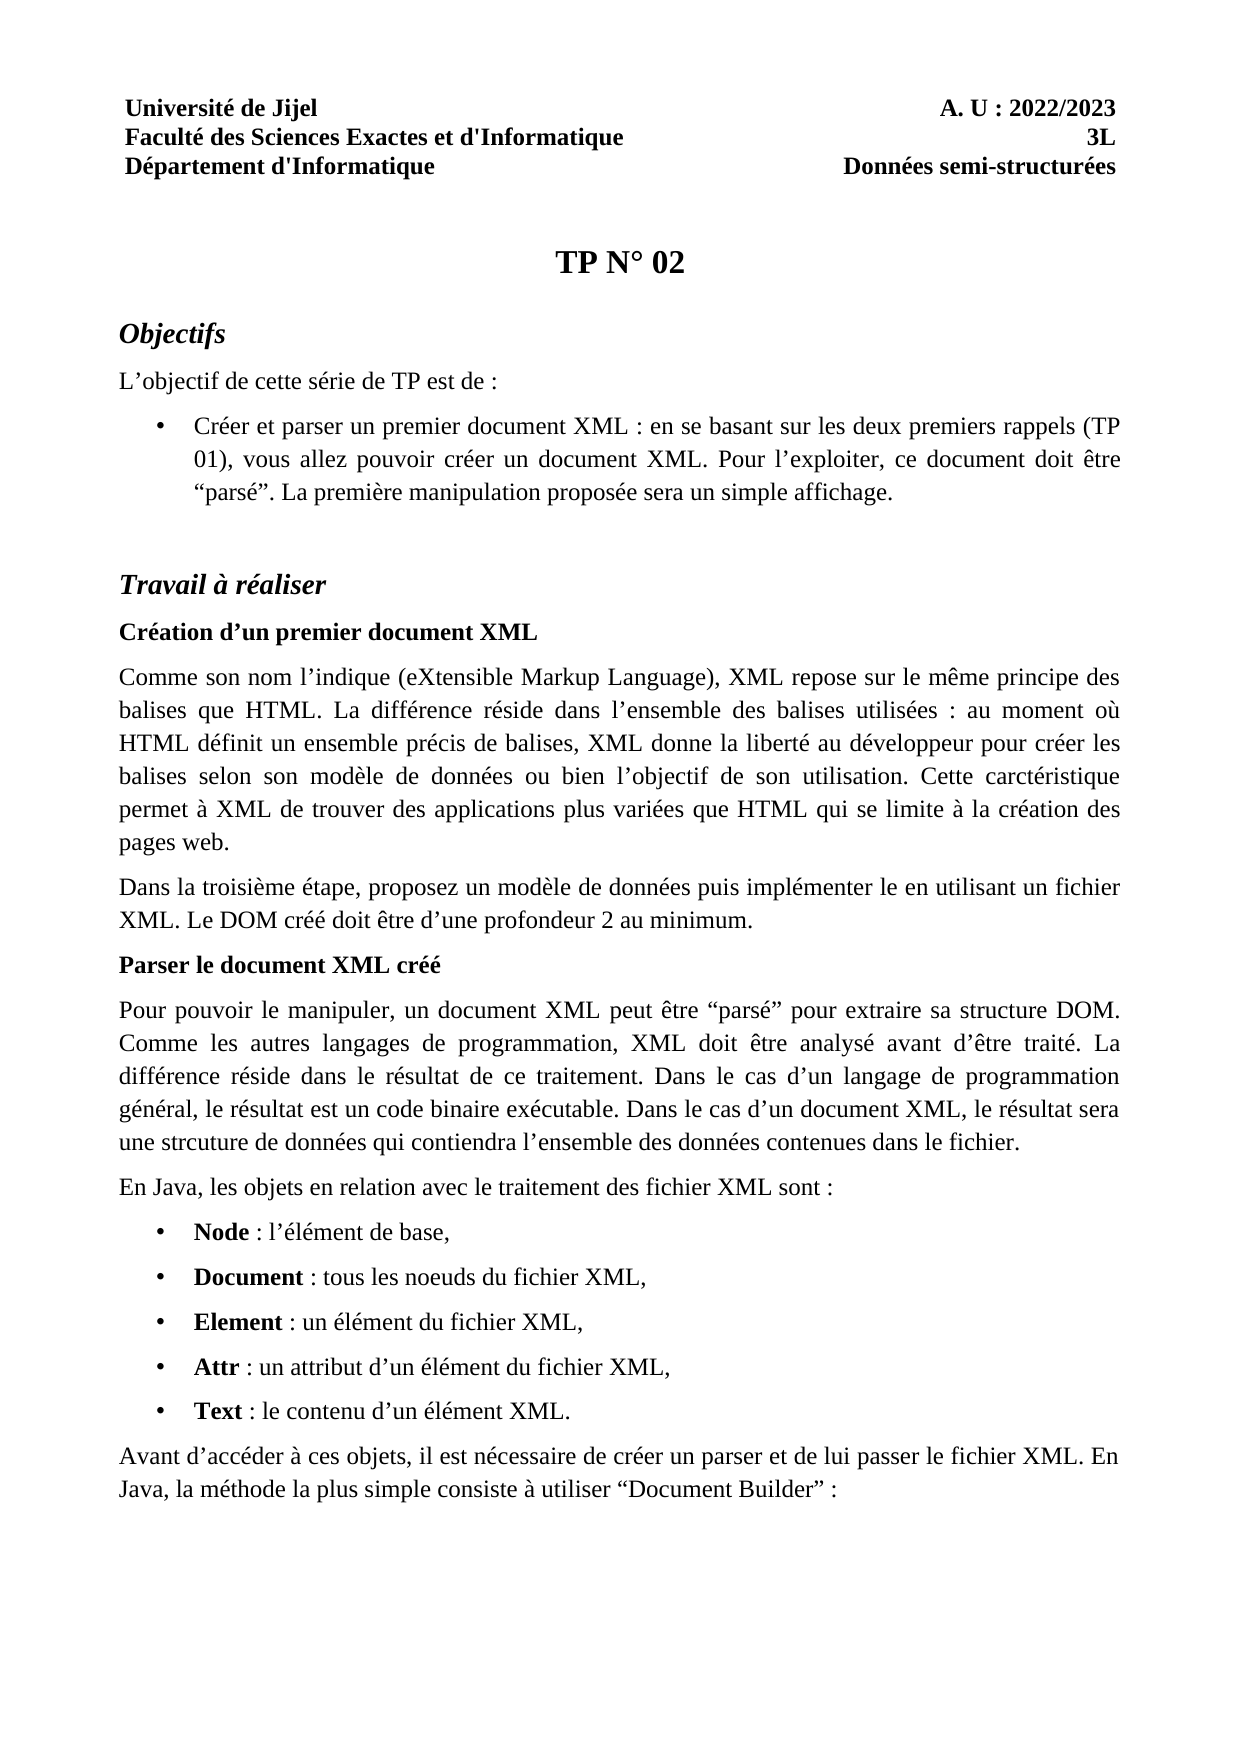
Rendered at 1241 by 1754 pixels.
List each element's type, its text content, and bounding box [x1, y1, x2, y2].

text Parser le document XML créé [119, 950, 1121, 979]
text Création d’un premier document XML [119, 617, 1121, 646]
list Document : tous les noeuds du fichier XML, [156, 1262, 1121, 1291]
list Node : l’élément de base, [156, 1217, 1121, 1246]
table_header Université de Jijel Faculté des Sciences Exactes et d'Informatique Département d'Informatique [119, 88, 765, 214]
text Comme son nom l’indique (eXtensible Markup Language), XML repose sur le même principe des balises que HTML. La différence réside dans l’ensemble des balises utilisées : au moment où HTML définit un ensemble précis de balises, XML donne la liberté au développeur pour créer les balises selon son modèle de données ou bien l’objectif de son utilisation. Cette carctéristique permet à XML de trouver des applications plus variées que HTML qui se limite à la création des pages web. [119, 662, 1121, 856]
table_header A. U : 2022/2023 3L Données semi-structurées [765, 88, 1121, 214]
list Attr : un attribut d’un élément du fichier XML, [156, 1352, 1121, 1380]
text L’objectif de cette série de TP est de : [119, 366, 1121, 395]
text En Java, les objets en relation avec le traitement des fichier XML sont : [119, 1172, 1121, 1201]
text Dans la troisième étape, proposez un modèle de données puis implémenter le en utilisant un fichier XML. Le DOM créé doit être d’une profondeur 2 au minimum. [119, 872, 1121, 934]
list Text : le contenu d’un élément XML. [156, 1396, 1121, 1425]
text TP N° 02 [119, 243, 1121, 281]
text Travail à réaliser [119, 567, 1121, 600]
list Créer et parser un premier document XML : en se basant sur les deux premiers rappels (TP 01), vous allez pouvoir créer un document XML. Pour l’exploiter, ce document doit être “parsé”. La première manipulation proposée sera un simple affichage. [156, 411, 1121, 506]
text Avant d’accéder à ces objets, il est nécessaire de créer un parser et de lui passer le fichier XML. En Java, la méthode la plus simple consiste à utiliser “Document Builder” : [119, 1441, 1121, 1503]
text Objectifs [119, 316, 1121, 349]
text Pour pouvoir le manipuler, un document XML peut être “parsé” pour extraire sa structure DOM. Comme les autres langages de programmation, XML doit être analysé avant d’être traité. La différence réside dans le résultat de ce traitement. Dans le cas d’un langage de programmation général, le résultat est un code binaire exécutable. Dans le cas d’un document XML, le résultat sera une strcuture de données qui contiendra l’ensemble des données contenues dans le fichier. [119, 995, 1121, 1156]
list Element : un élément du fichier XML, [156, 1307, 1121, 1335]
